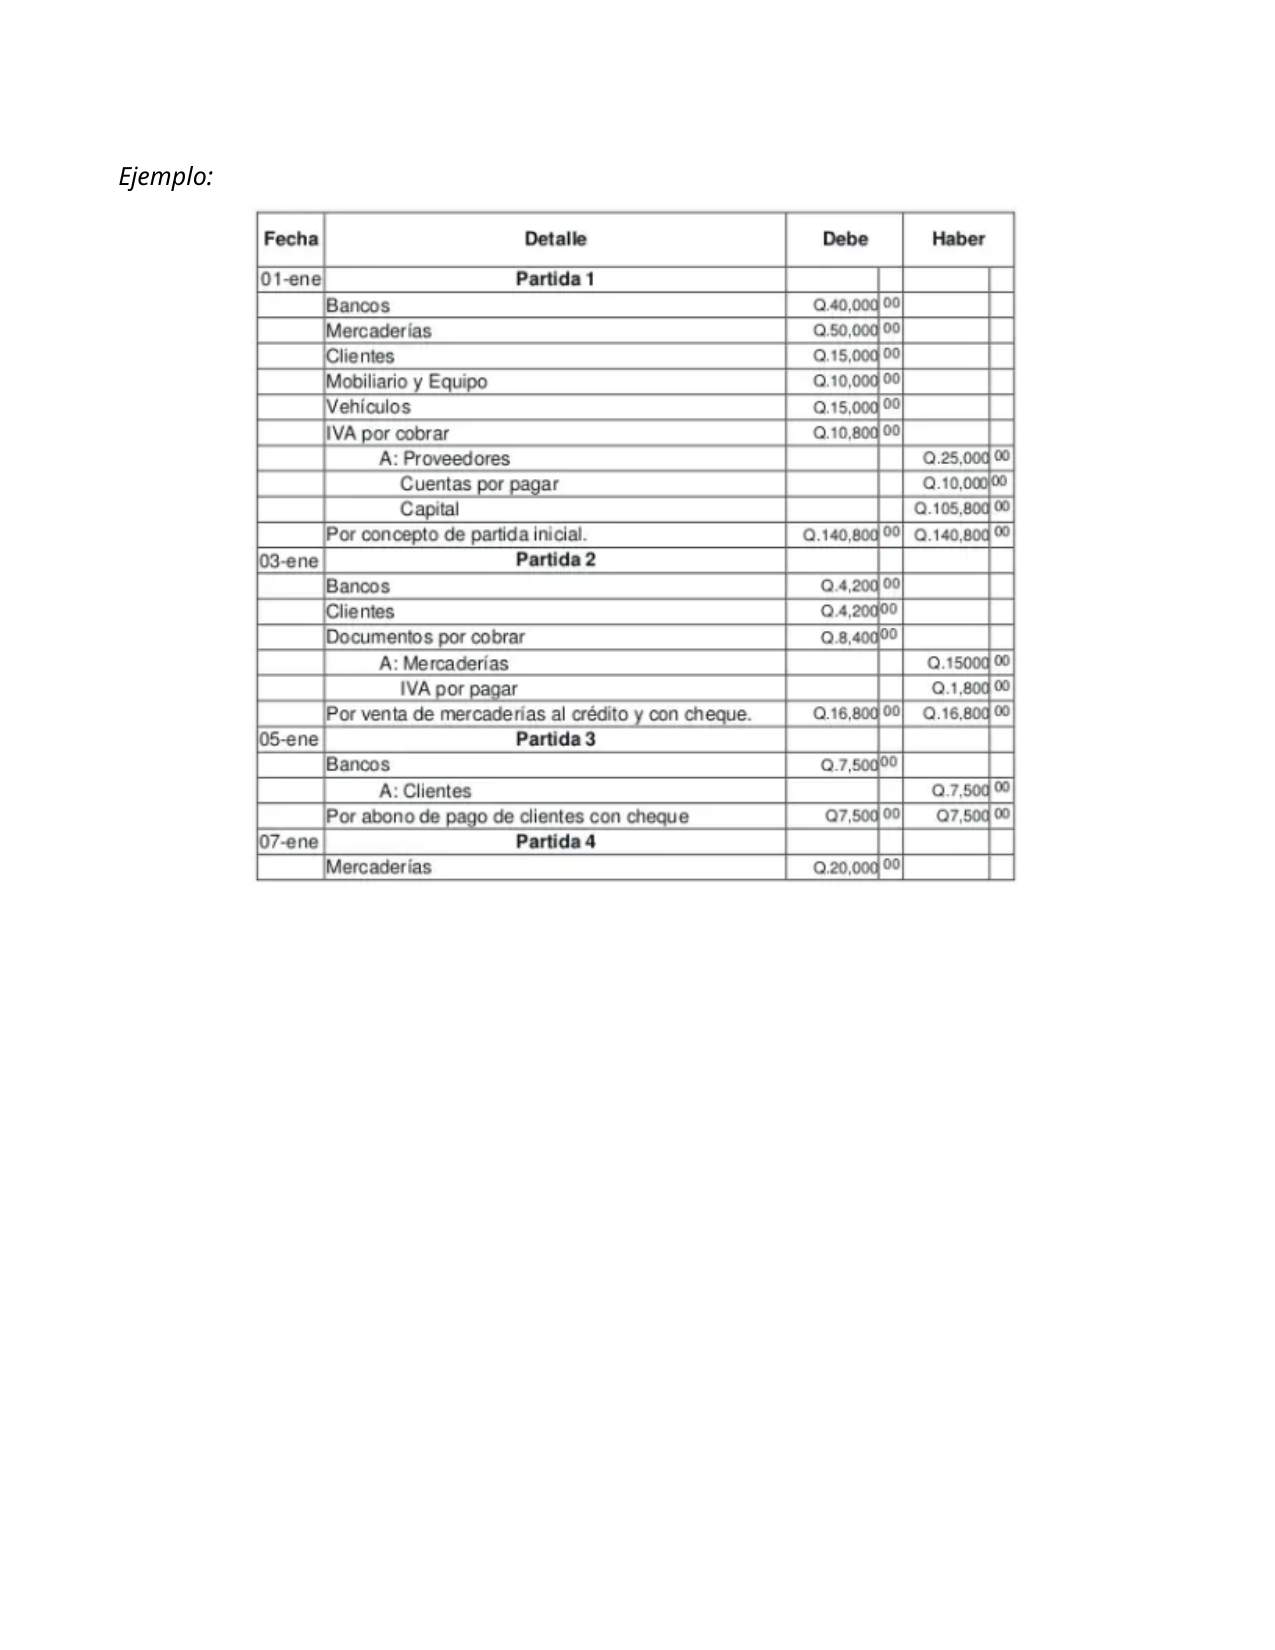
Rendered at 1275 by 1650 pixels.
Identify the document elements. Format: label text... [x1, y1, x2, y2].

picture [246, 205, 1029, 890]
subtitle Ejemplo: [118, 158, 1157, 192]
